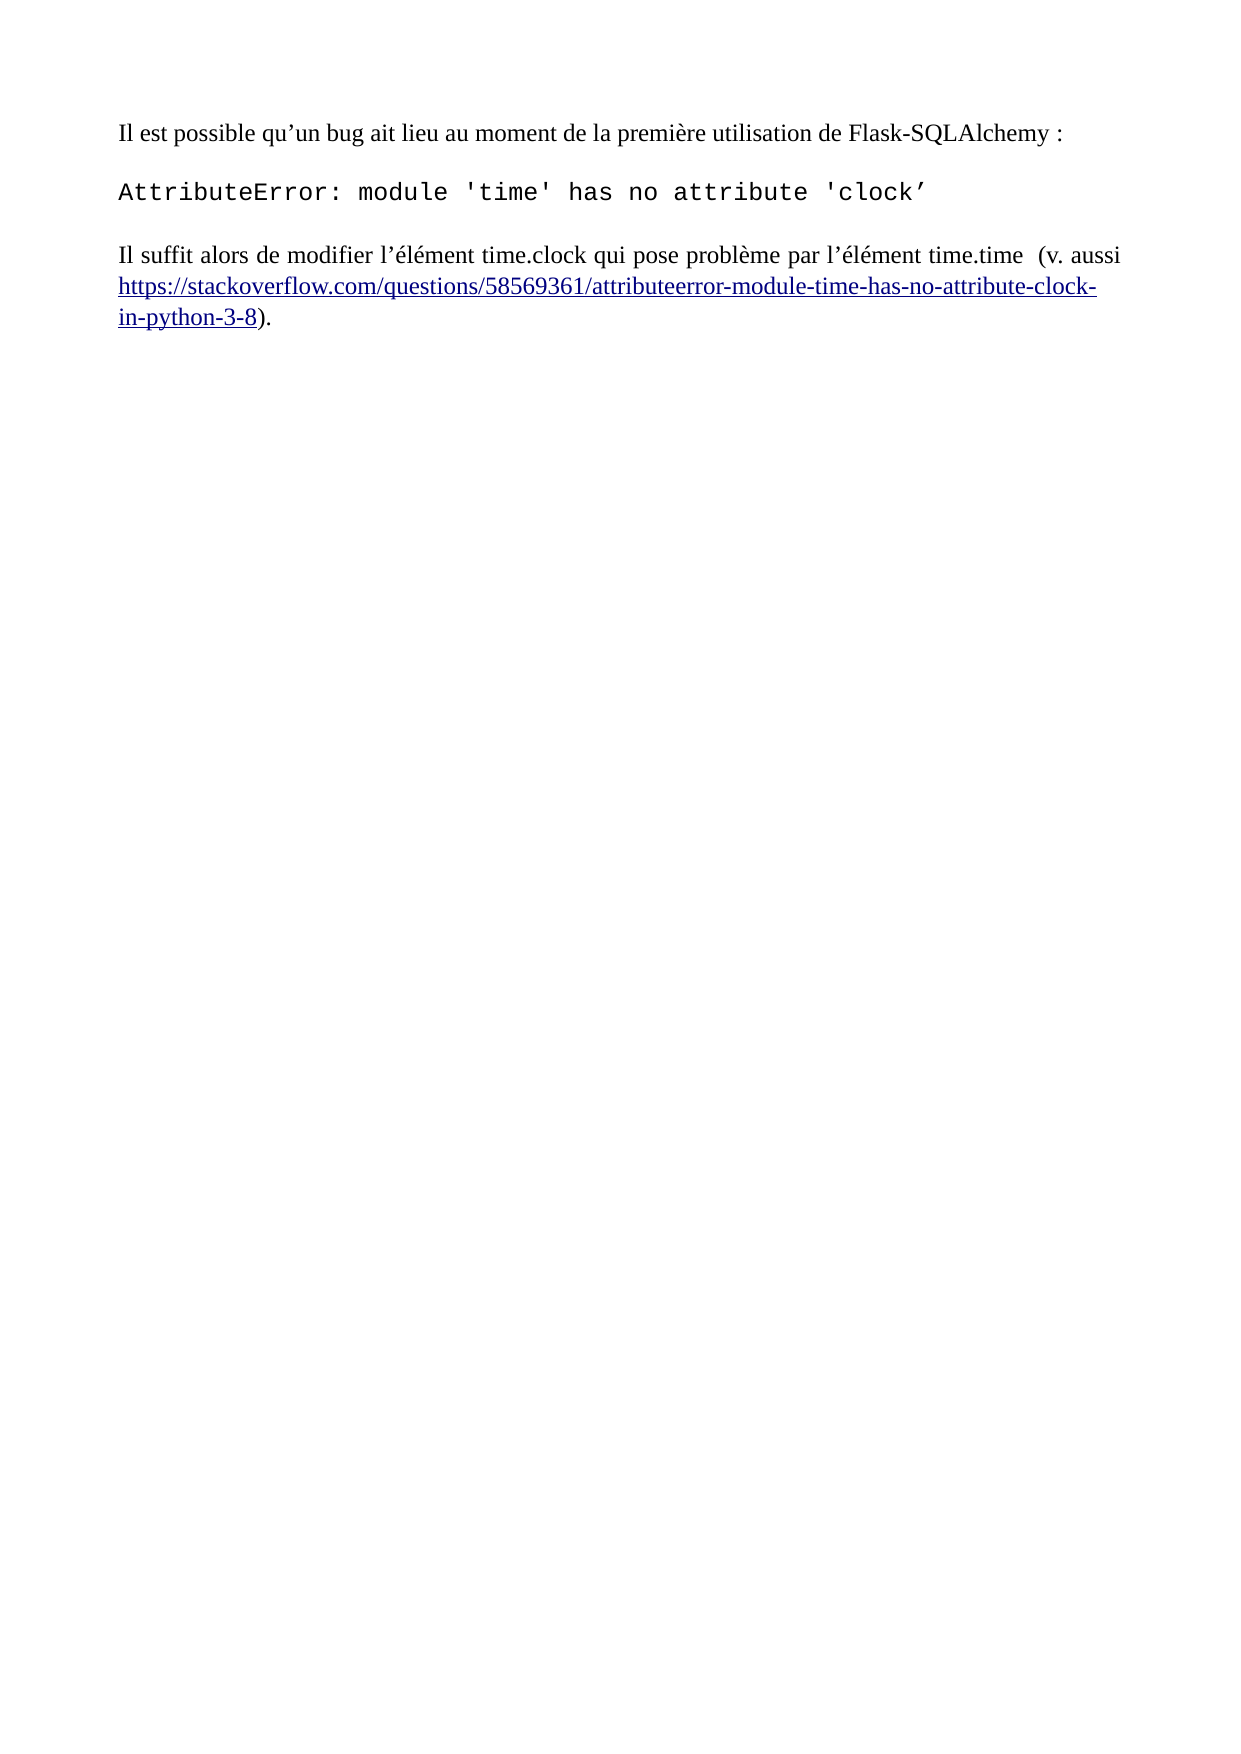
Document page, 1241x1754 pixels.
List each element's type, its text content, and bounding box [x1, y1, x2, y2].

text AttributeError: module 'time' has no attribute 'clock’ [118, 179, 1122, 207]
text Il suffit alors de modifier l’élément time.clock qui pose problème par l’élément time.time (v. aussi https://stackoverflow.com/questions/58569361/attributeerror-module-time-has-no-attribute-clock-in-python-3-8). [118, 240, 1122, 330]
text Il est possible qu’un bug ait lieu au moment de la première utilisation de Flask-SQLAlchemy : [118, 118, 1122, 147]
